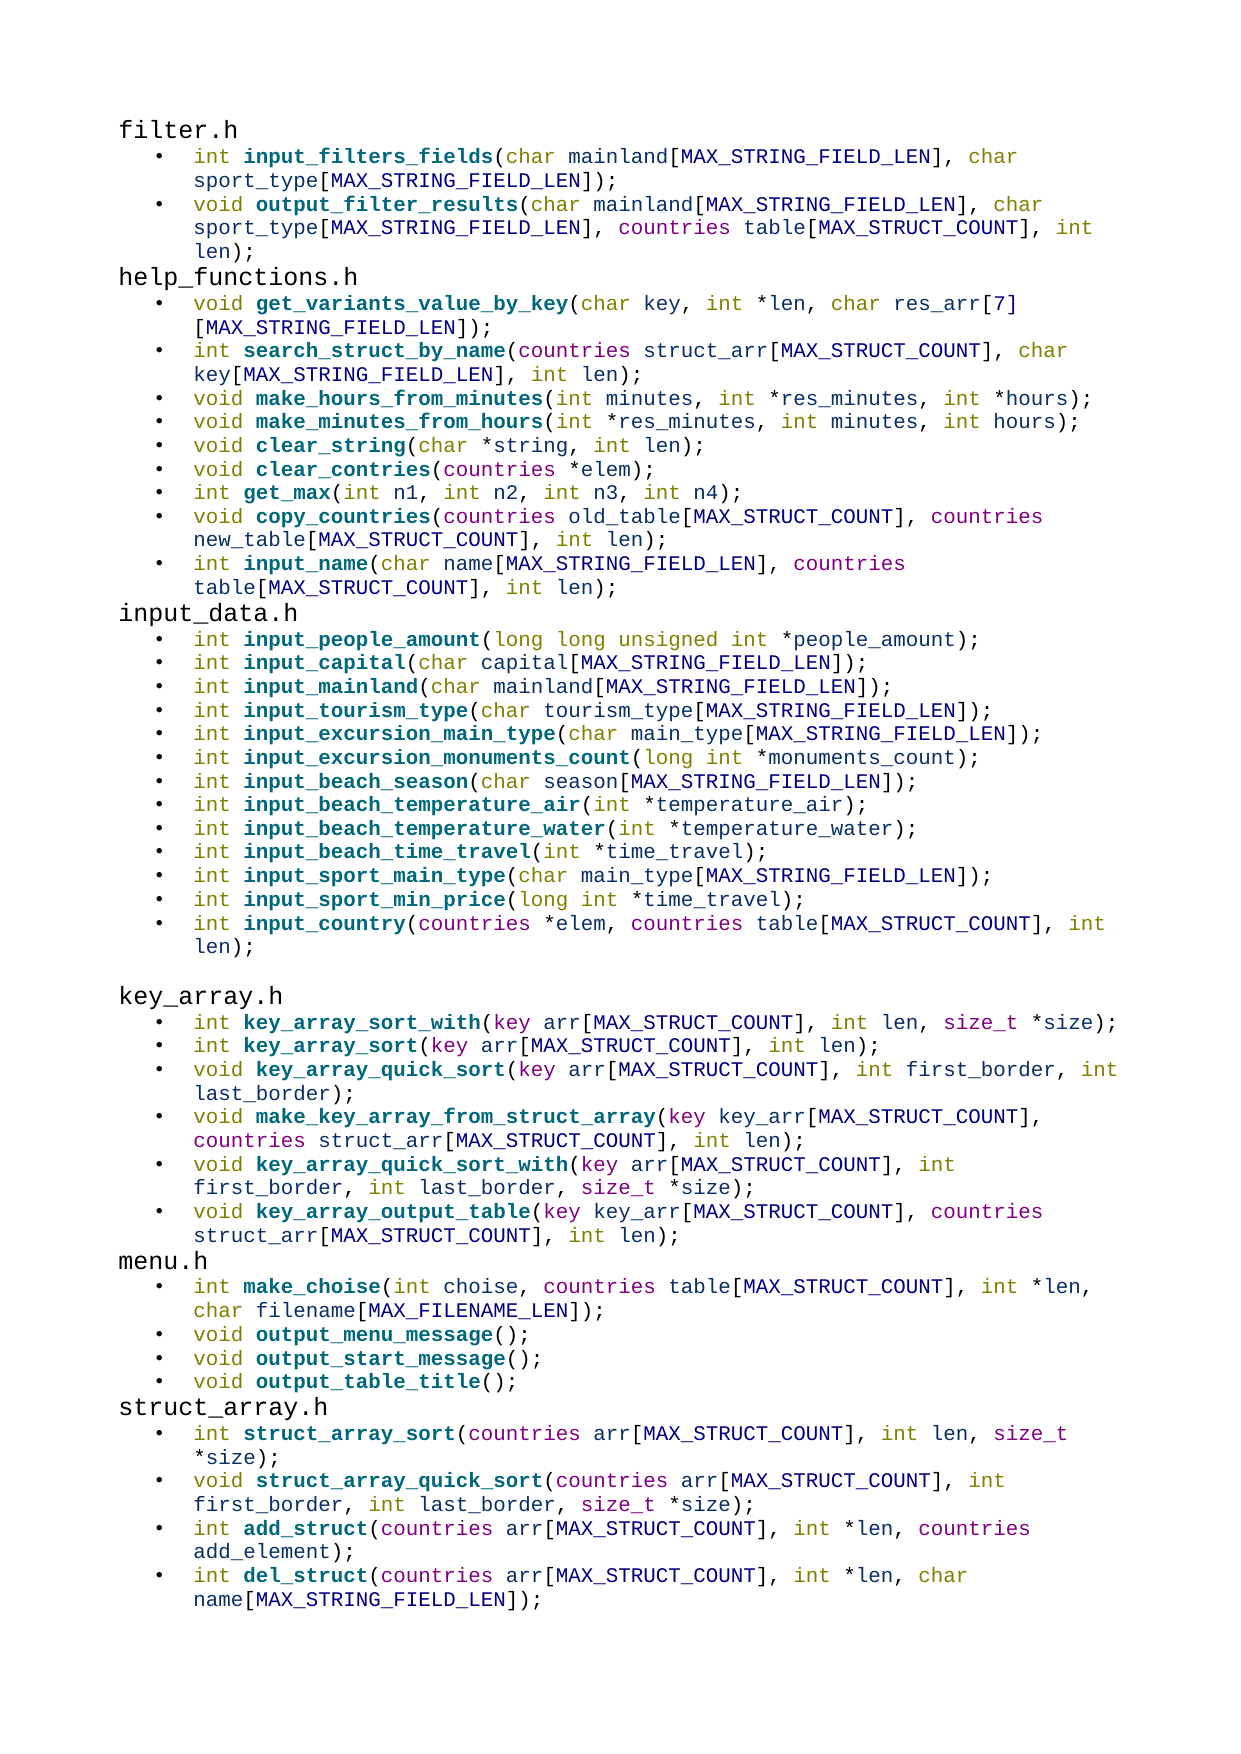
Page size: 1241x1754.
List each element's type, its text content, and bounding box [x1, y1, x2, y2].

list int add_struct(countries arr[MAX_STRUCT_COUNT], int *len, countries add_element); [156, 1518, 1122, 1565]
list void copy_countries(countries old_table[MAX_STRUCT_COUNT], countries new_table[MAX_STRUCT_COUNT], int len); [156, 506, 1122, 553]
list int key_array_sort_with(key arr[MAX_STRUCT_COUNT], int len, size_t *size); [156, 1012, 1122, 1035]
list void make_key_array_from_struct_array(key key_arr[MAX_STRUCT_COUNT], countries struct_arr[MAX_STRUCT_COUNT], int len); [156, 1106, 1122, 1154]
list int del_struct(countries arr[MAX_STRUCT_COUNT], int *len, char name[MAX_STRING_FIELD_LEN]); [156, 1565, 1122, 1612]
list void key_array_output_table(key key_arr[MAX_STRUCT_COUNT], countries struct_arr[MAX_STRUCT_COUNT], int len); [156, 1201, 1122, 1248]
text help_functions.h [118, 265, 1122, 293]
list int key_array_sort(key arr[MAX_STRUCT_COUNT], int len); [156, 1035, 1122, 1059]
list void key_array_quick_sort(key arr[MAX_STRUCT_COUNT], int first_border, int last_border); [156, 1059, 1122, 1106]
list int get_max(int n1, int n2, int n3, int n4); [156, 482, 1122, 506]
list void output_start_message(); [156, 1347, 1122, 1371]
list int input_excursion_main_type(char main_type[MAX_STRING_FIELD_LEN]); [156, 723, 1122, 747]
list int input_beach_season(char season[MAX_STRING_FIELD_LEN]); [156, 771, 1122, 794]
list int input_capital(char capital[MAX_STRING_FIELD_LEN]); [156, 652, 1122, 676]
list int input_excursion_monuments_count(long int *monuments_count); [156, 747, 1122, 771]
list int search_struct_by_name(countries struct_arr[MAX_STRUCT_COUNT], char key[MAX_STRING_FIELD_LEN], int len); [156, 340, 1122, 388]
list int input_filters_fields(char mainland[MAX_STRING_FIELD_LEN], char sport_type[MAX_STRING_FIELD_LEN]); [156, 146, 1122, 194]
text struct_array.h [118, 1395, 1122, 1423]
text filter.h [118, 118, 1122, 146]
list int input_mainland(char mainland[MAX_STRING_FIELD_LEN]); [156, 676, 1122, 700]
list void output_filter_results(char mainland[MAX_STRING_FIELD_LEN], char sport_type[MAX_STRING_FIELD_LEN], countries table[MAX_STRUCT_COUNT], int len); [156, 194, 1122, 265]
text input_data.h [118, 600, 1122, 629]
list void clear_string(char *string, int len); [156, 435, 1122, 458]
list int input_name(char name[MAX_STRING_FIELD_LEN], countries table[MAX_STRUCT_COUNT], int len); [156, 553, 1122, 600]
list int make_choise(int choise, countries table[MAX_STRUCT_COUNT], int *len, char filename[MAX_FILENAME_LEN]); [156, 1277, 1122, 1324]
text menu.h [118, 1248, 1122, 1277]
list void output_table_title(); [156, 1371, 1122, 1395]
list void struct_array_quick_sort(countries arr[MAX_STRUCT_COUNT], int first_border, int last_border, size_t *size); [156, 1470, 1122, 1518]
list void make_minutes_from_hours(int *res_minutes, int minutes, int hours); [156, 411, 1122, 435]
list int input_people_amount(long long unsigned int *people_amount); [156, 629, 1122, 652]
list int struct_array_sort(countries arr[MAX_STRUCT_COUNT], int len, size_t *size); [156, 1423, 1122, 1470]
list int input_sport_min_price(long int *time_travel); [156, 889, 1122, 912]
list void get_variants_value_by_key(char key, int *len, char res_arr[7][MAX_STRING_FIELD_LEN]); [156, 293, 1122, 340]
text key_array.h [118, 983, 1122, 1012]
list int input_beach_temperature_water(int *temperature_water); [156, 818, 1122, 842]
list void key_array_quick_sort_with(key arr[MAX_STRUCT_COUNT], int first_border, int last_border, size_t *size); [156, 1154, 1122, 1201]
list void clear_contries(countries *elem); [156, 458, 1122, 482]
list int input_sport_main_type(char main_type[MAX_STRING_FIELD_LEN]); [156, 865, 1122, 889]
list void make_hours_from_minutes(int minutes, int *res_minutes, int *hours); [156, 388, 1122, 411]
list int input_beach_temperature_air(int *temperature_air); [156, 794, 1122, 818]
list void output_menu_message(); [156, 1324, 1122, 1347]
list int input_country(countries *elem, countries table[MAX_STRUCT_COUNT], int len); [156, 912, 1122, 960]
list int input_beach_time_travel(int *time_travel); [156, 842, 1122, 865]
list int input_tourism_type(char tourism_type[MAX_STRING_FIELD_LEN]); [156, 700, 1122, 723]
